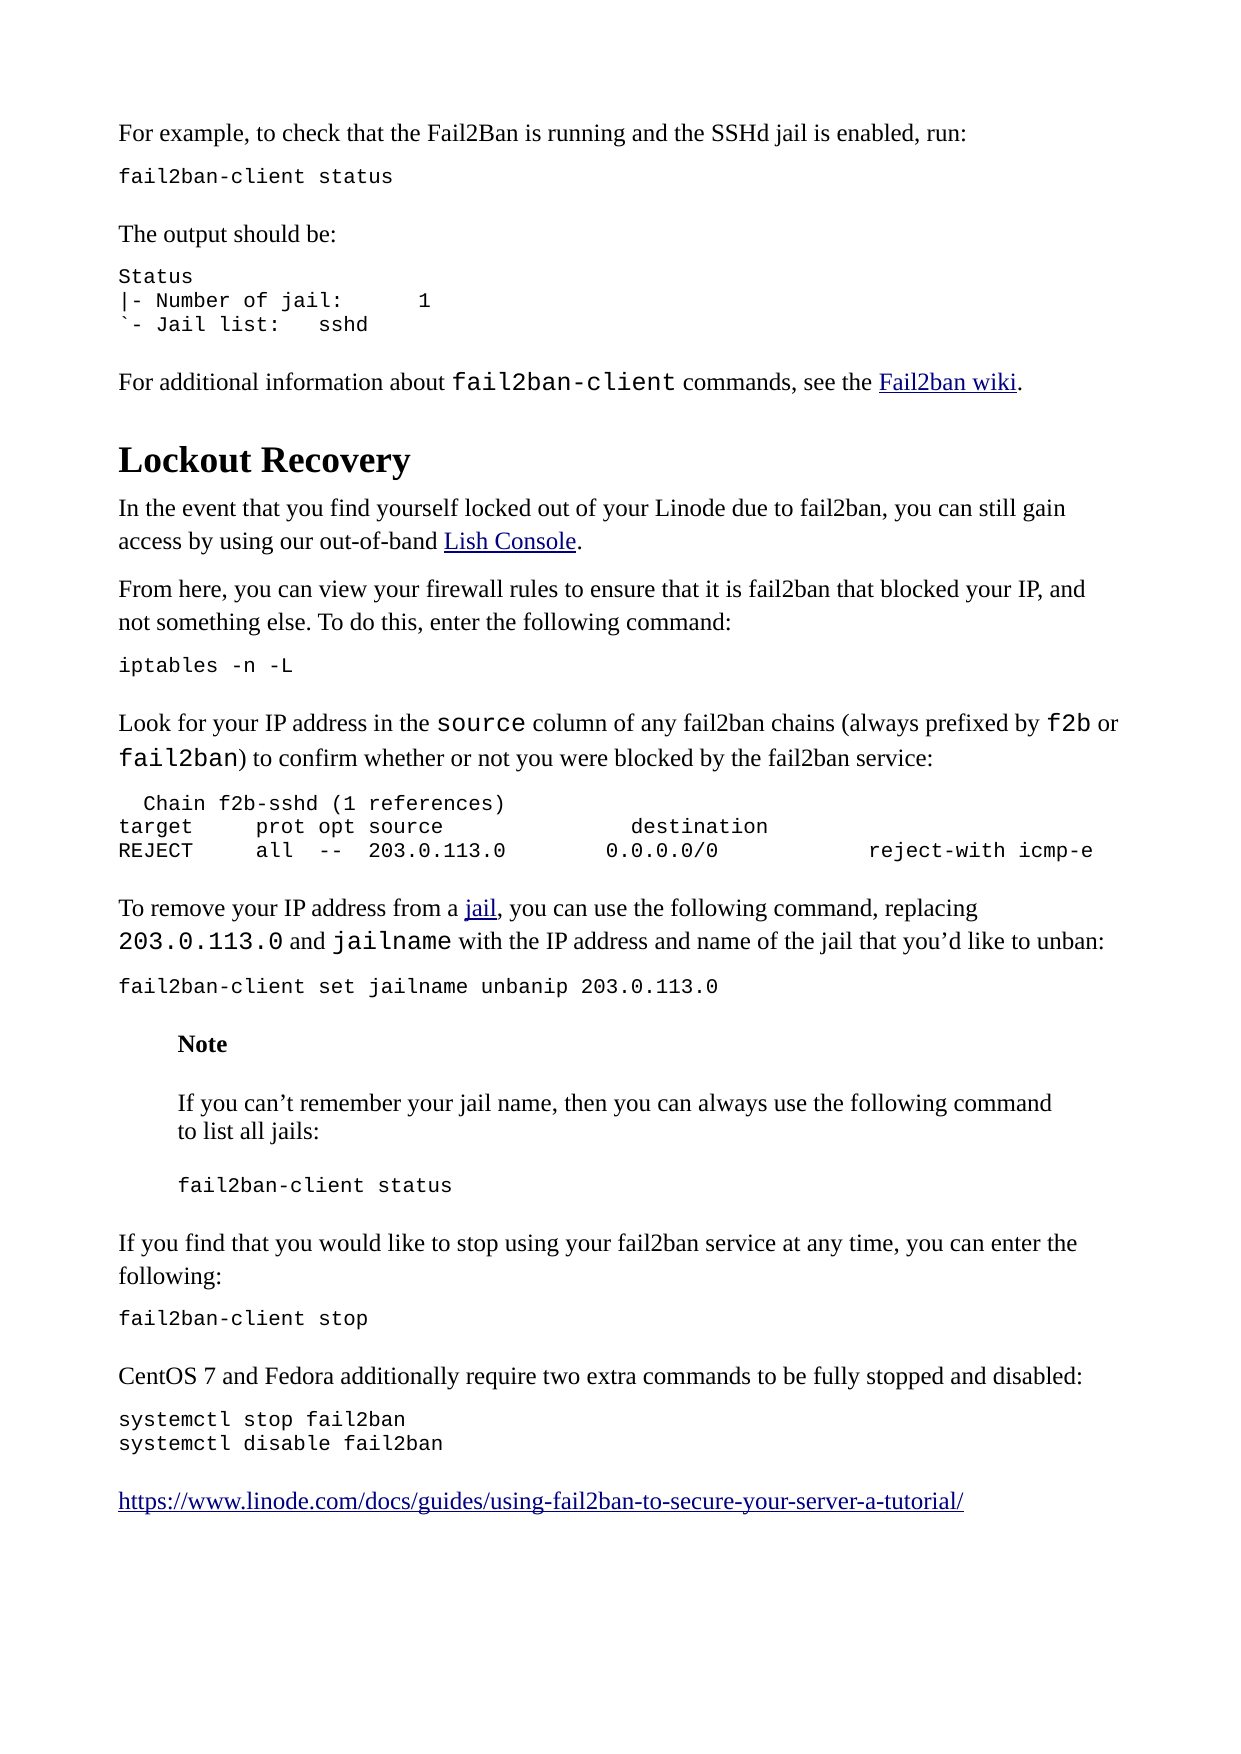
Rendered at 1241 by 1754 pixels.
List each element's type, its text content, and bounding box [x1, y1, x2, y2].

text CentOS 7 and Fedora additionally require two extra commands to be fully stopped and disabled: [118, 1361, 1122, 1390]
text The output should be: [118, 219, 1122, 248]
text systemctl disable fail2ban [118, 1433, 1122, 1456]
text If you find that you would like to stop using your fail2ban service at any time, you can enter the following: [118, 1228, 1122, 1289]
text If you can’t remember your jail name, then you can always use the following command to list all jails: [177, 1088, 1063, 1145]
text Status [118, 266, 1122, 290]
text Chain f2b-sshd (1 references) [118, 793, 1122, 816]
text systemctl stop fail2ban [118, 1409, 1122, 1433]
text iptables -n -L [118, 654, 1122, 678]
text From here, you can view your firewall rules to ensure that it is fail2ban that blocked your IP, and not something else. To do this, enter the following command: [118, 574, 1122, 636]
text fail2ban-client status [118, 166, 1122, 189]
text To remove your IP address from a jail, you can use the following command, replacing 203.0.113.0 and jailname with the IP address and name of the jail that you’d like to unban: [118, 893, 1122, 957]
text target prot opt source destination [118, 816, 1122, 840]
subtitle Lockout Recovery [118, 438, 1122, 481]
text Look for your IP address in the source column of any fail2ban chains (always prefixed by f2b or fail2ban) to confirm whether or not you were blocked by the fail2ban service: [118, 708, 1122, 774]
text REJECT all -- 203.0.113.0 0.0.0.0/0 reject-with icmp-e [118, 840, 1122, 864]
text For example, to check that the Fail2Ban is running and the SSHd jail is enabled, run: [118, 118, 1122, 147]
text fail2ban-client status [177, 1174, 1063, 1198]
text |- Number of jail: 1 [118, 290, 1122, 314]
text `- Jail list: sshd [118, 314, 1122, 337]
text For additional information about fail2ban-client commands, see the Fail2ban wiki. [118, 367, 1122, 398]
text fail2ban-client set jailname unbanip 203.0.113.0 [118, 976, 1122, 1000]
text https://www.linode.com/docs/guides/using-fail2ban-to-secure-your-server-a-tutorial/ [118, 1486, 1122, 1514]
text In the event that you find yourself locked out of your Linode due to fail2ban, you can still gain access by using our out-of-band Lish Console. [118, 493, 1122, 555]
text Note [177, 1029, 1063, 1058]
text fail2ban-client stop [118, 1308, 1122, 1332]
